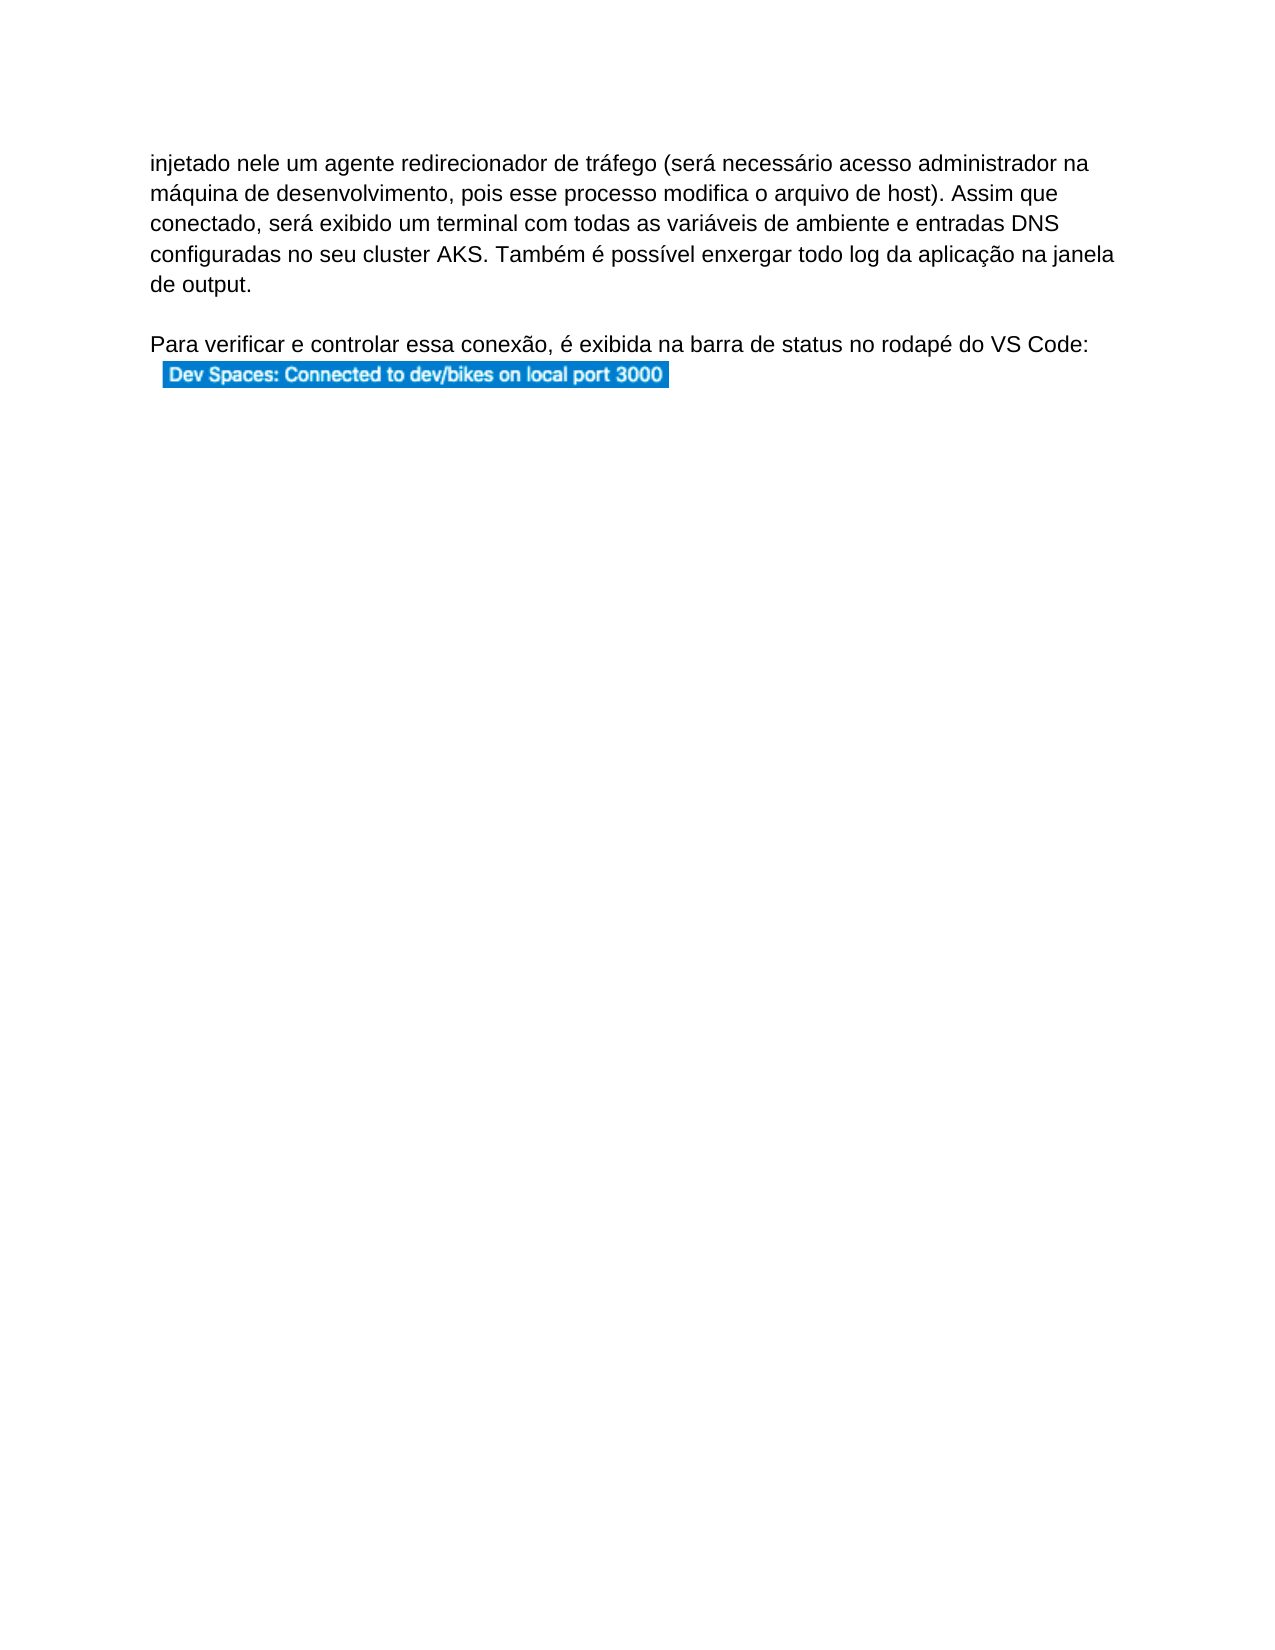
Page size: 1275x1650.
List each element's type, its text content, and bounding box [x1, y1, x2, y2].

text Para verificar e controlar essa conexão, é exibida na barra de status no rodapé do VS Code: [150, 331, 1125, 358]
text injetado nele um agente redirecionador de tráfego (será necessário acesso administrador na máquina de desenvolvimento, pois esse processo modifica o arquivo de host). Assim que conectado, será exibido um terminal com todas as variáveis de ambiente e entradas DNS configuradas no seu cluster AKS. Também é possível enxergar todo log da aplicação na janela de output. [150, 150, 1125, 297]
picture [162, 361, 669, 388]
